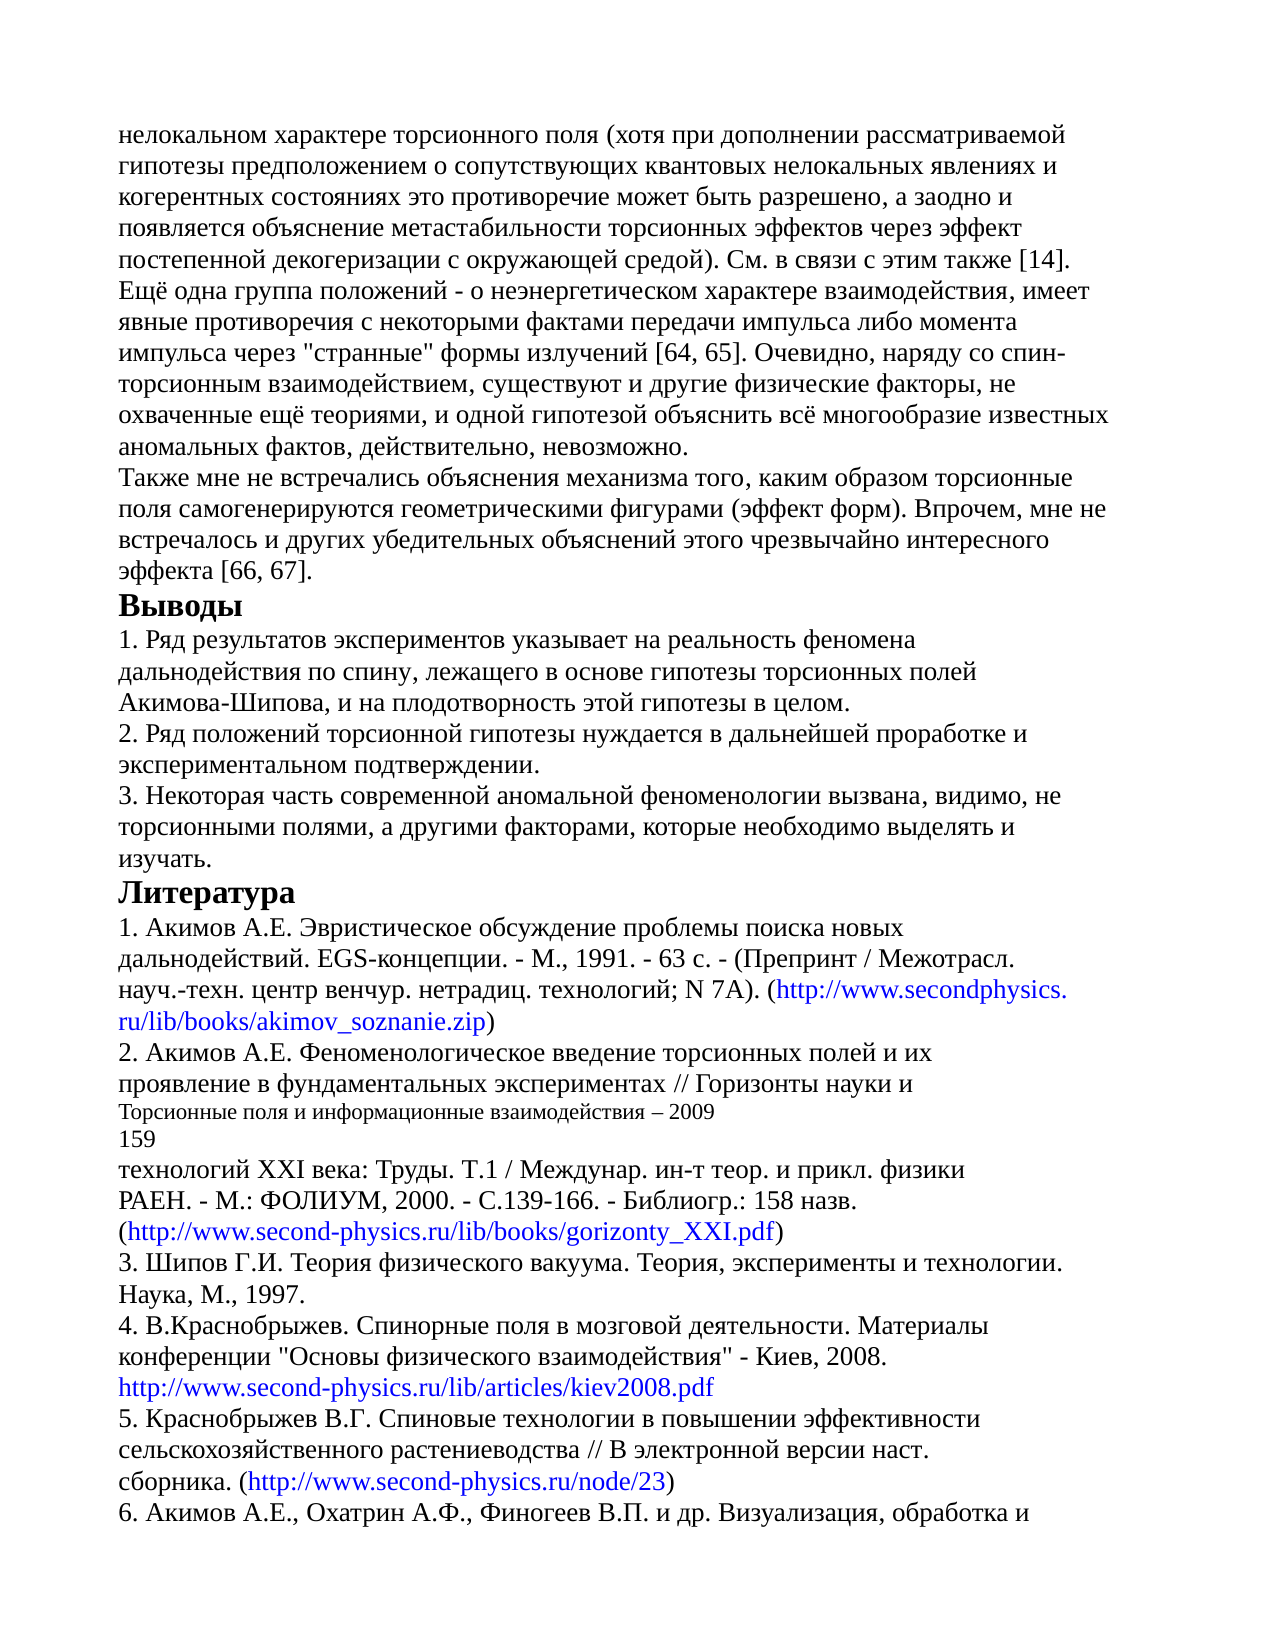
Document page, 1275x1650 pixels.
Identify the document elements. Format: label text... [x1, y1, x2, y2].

text когерентных состояниях это противоречие может быть разрешено, а заодно и [118, 180, 1157, 212]
text 2. Ряд положений торсионной гипотезы нуждается в дальнейшей проработке и [118, 717, 1157, 748]
text 6. Акимов А.Е., Охатрин А.Ф., Финогеев В.П. и др. Визуализация, обработка и [118, 1496, 1157, 1527]
text проявление в фундаментальных экспериментах // Горизонты науки и [118, 1067, 1157, 1098]
text 3. Некоторая часть современной аномальной феноменологии вызвана, видимо, не [118, 779, 1157, 811]
text 4. В.Краснобрыжев. Спинорные поля в мозговой деятельности. Материалы [118, 1309, 1157, 1340]
text торсионным взаимодействием, существуют и другие физические факторы, не [118, 367, 1157, 398]
text дальнодействия по спину, лежащего в основе гипотезы торсионных полей [118, 655, 1157, 686]
text Литература [118, 873, 1157, 911]
text (http://www.second-physics.ru/lib/books/gorizonty_XXI.pdf) [118, 1215, 1157, 1247]
text Наука, М., 1997. [118, 1278, 1157, 1309]
text аномальных фактов, действительно, невозможно. [118, 429, 1157, 461]
text постепенной декогеризации с окружающей средой). См. в связи с этим также [14]. [118, 243, 1157, 274]
text ru/lib/books/akimov_soznanie.zip) [118, 1004, 1157, 1036]
text РАЕН. - М.: ФОЛИУМ, 2000. - С.139-166. - Библиогр.: 158 назв. [118, 1184, 1157, 1215]
text сельскохозяйственного растениеводства // В электронной версии наст. [118, 1433, 1157, 1464]
text 159 [118, 1124, 1157, 1153]
text 1. Акимов А.Е. Эвристическое обсуждение проблемы поиска новых [118, 911, 1157, 942]
text нелокальном характере торсионного поля (хотя при дополнении рассматриваемой [118, 118, 1157, 149]
text 3. Шипов Г.И. Теория физического вакуума. Теория, эксперименты и технологии. [118, 1247, 1157, 1278]
text гипотезы предположением о сопутствующих квантовых нелокальных явлениях и [118, 149, 1157, 180]
text встречалось и других убедительных объяснений этого чрезвычайно интересного [118, 523, 1157, 554]
text торсионными полями, а другими факторами, которые необходимо выделять и [118, 811, 1157, 842]
text эффекта [66, 67]. [118, 554, 1157, 585]
text науч.-техн. центр венчур. нетрадиц. технологий; N 7А). (http://www.secondphysics. [118, 973, 1157, 1004]
text дальнодействий. EGS-концепции. - М., 1991. - 63 с. - (Препринт / Межотрасл. [118, 942, 1157, 973]
text Акимова-Шипова, и на плодотворность этой гипотезы в целом. [118, 686, 1157, 717]
text http://www.second-physics.ru/lib/articles/kiev2008.pdf [118, 1371, 1157, 1402]
text изучать. [118, 842, 1157, 873]
text Выводы [118, 585, 1157, 624]
text конференции "Основы физического взаимодействия" - Киев, 2008. [118, 1340, 1157, 1371]
text Торсионные поля и информационные взаимодействия – 2009 [118, 1098, 1157, 1124]
text 5. Краснобрыжев В.Г. Спиновые технологии в повышении эффективности [118, 1402, 1157, 1433]
text Ещё одна группа положений - о неэнергетическом характере взаимодействия, имеет [118, 274, 1157, 305]
text 1. Ряд результатов экспериментов указывает на реальность феномена [118, 624, 1157, 655]
text поля самогенерируются геометрическими фигурами (эффект форм). Впрочем, мне не [118, 492, 1157, 523]
text экспериментальном подтверждении. [118, 748, 1157, 779]
text технологий XXI века: Труды. Т.1 / Междунар. ин-т теор. и прикл. физики [118, 1153, 1157, 1184]
text 2. Акимов А.Е. Феноменологическое введение торсионных полей и их [118, 1036, 1157, 1067]
text импульса через "странные" формы излучений [64, 65]. Очевидно, наряду со спин- [118, 336, 1157, 367]
text Также мне не встречались объяснения механизма того, каким образом торсионные [118, 461, 1157, 492]
text появляется объяснение метастабильности торсионных эффектов через эффект [118, 212, 1157, 243]
text охваченные ещё теориями, и одной гипотезой объяснить всё многообразие известных [118, 398, 1157, 429]
text явные противоречия с некоторыми фактами передачи импульса либо момента [118, 305, 1157, 336]
text сборника. (http://www.second-physics.ru/node/23) [118, 1464, 1157, 1496]
